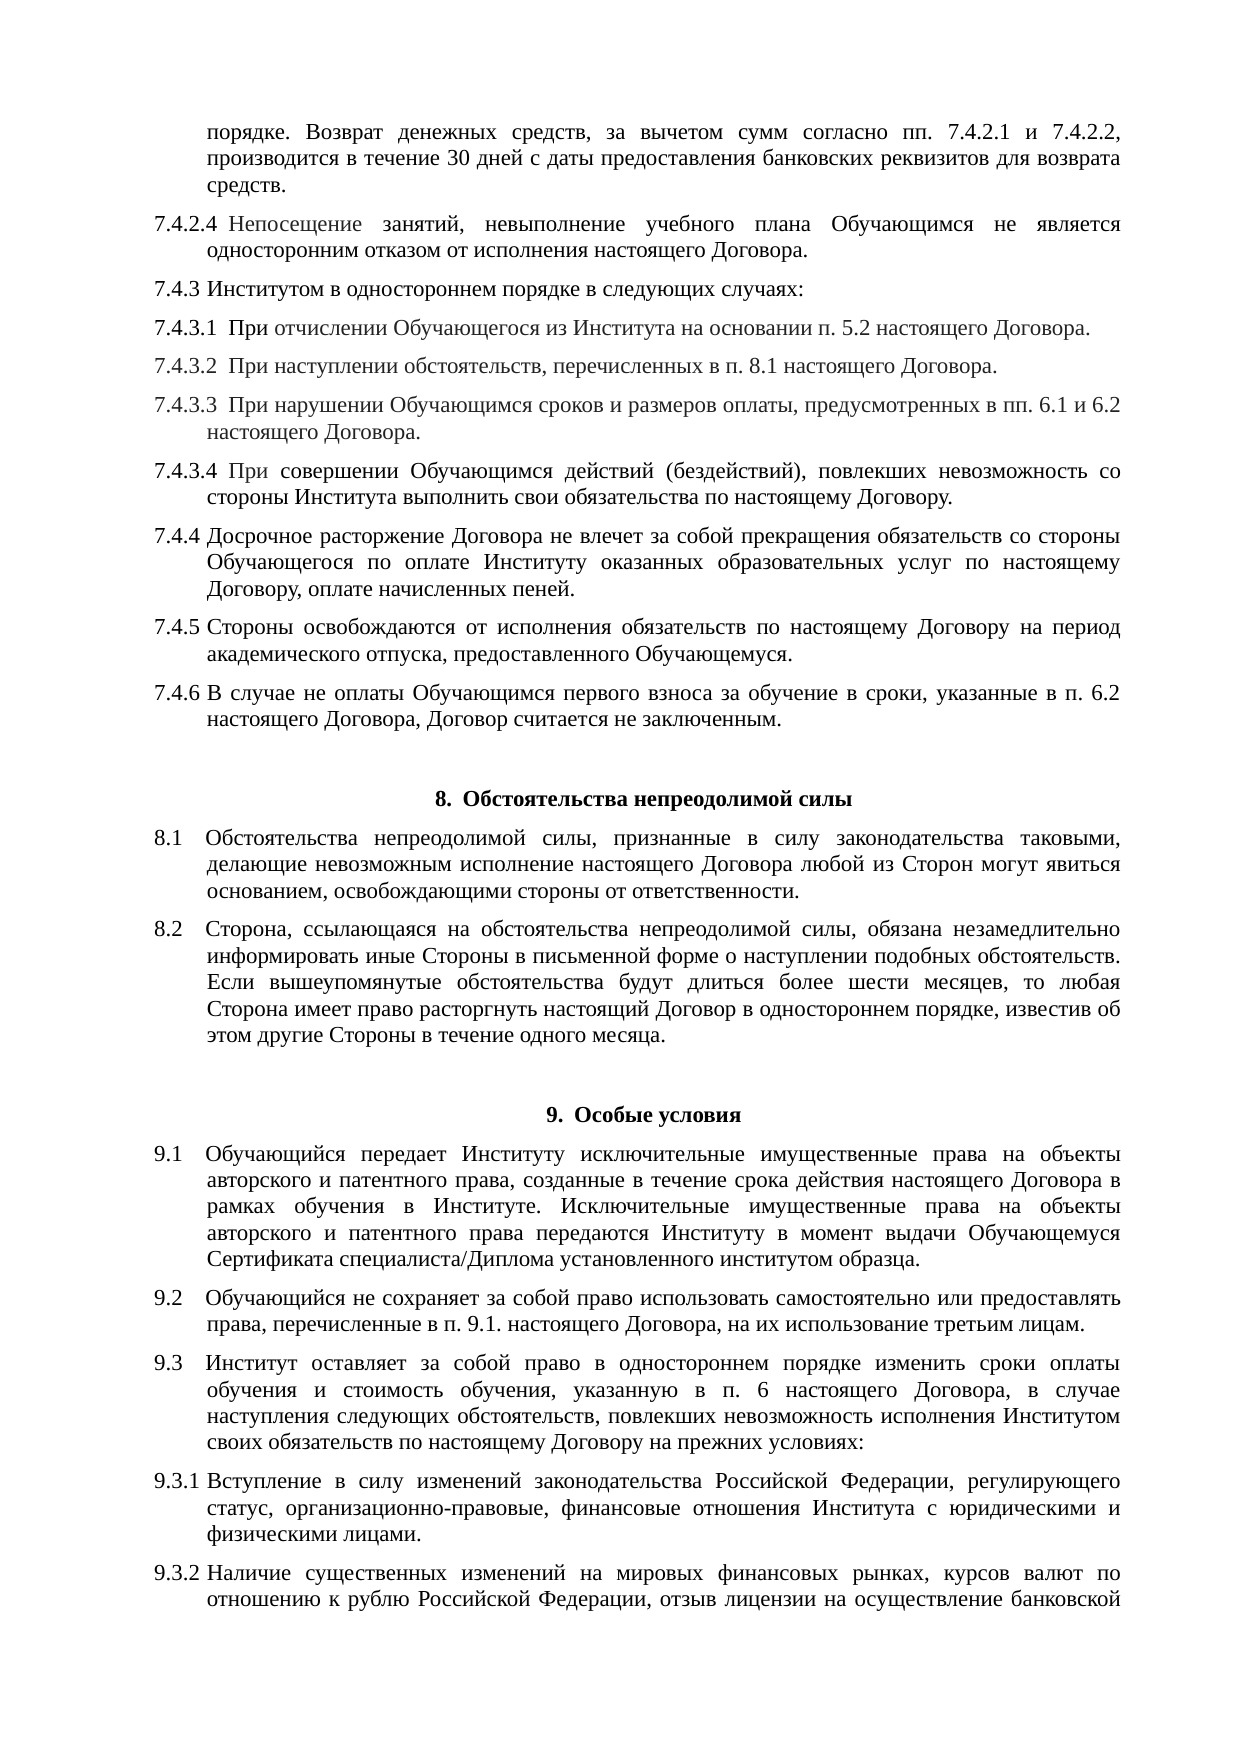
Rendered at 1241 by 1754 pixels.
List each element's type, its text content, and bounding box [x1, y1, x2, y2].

list Обучающийся не сохраняет за собой право использовать самостоятельно или предоставлять права, перечисленные в п. 9.1. настоящего Договора, на их использование третьим лицам. [148, 1284, 1122, 1337]
list Обучающийся передает Институту исключительные имущественные права на объекты авторского и патентного права, созданные в течение срока действия настоящего Договора в рамках обучения в Институте. Исключительные имущественные права на объекты авторского и патентного права передаются Институту в момент выдачи Обучающемуся Сертификата специалиста/Диплома установленного институтом образца. [148, 1140, 1122, 1272]
list Досрочное расторжение Договора не влечет за собой прекращения обязательств со стороны Обучающегося по оплате Институту оказанных образовательных услуг по настоящему Договору, оплате начисленных пеней. [148, 522, 1122, 601]
list При отчислении Обучающегося из Института на основании п. 5.2 настоящего Договора. [148, 314, 1122, 340]
list В случае не оплаты Обучающимся первого взноса за обучение в сроки, указанные в п. 6.2 настоящего Договора, Договор считается не заключенным. [148, 679, 1122, 731]
list При совершении Обучающимся действий (бездействий), повлекших невозможность со стороны Института выполнить свои обязательства по настоящему Договору. [148, 457, 1122, 509]
list Сторона, ссылающаяся на обстоятельства непреодолимой силы, обязана незамедлительно информировать иные Стороны в письменной форме о наступлении подобных обстоятельств. Если вышеупомянутые обстоятельства будут длиться более шести месяцев, то любая Сторона имеет право расторгнуть настоящий Договор в одностороннем порядке, известив об этом другие Стороны в течение одного месяца. [148, 916, 1122, 1047]
list Обстоятельства непреодолимой силы, признанные в силу законодательства таковыми, делающие невозможным исполнение настоящего Договора любой из Сторон могут явиться основанием, освобождающими стороны от ответственности. [148, 824, 1122, 903]
list При нарушении Обучающимся сроков и размеров оплаты, предусмотренных в пп. 6.1 и 6.2 настоящего Договора. [148, 391, 1122, 444]
list Особые условия [118, 1101, 1122, 1127]
list Институтом в одностороннем порядке в следующих случаях: [148, 275, 1122, 301]
list Стороны освобождаются от исполнения обязательств по настоящему Договору на период академического отпуска, предоставленного Обучающемуся. [148, 613, 1122, 666]
list При наступлении обстоятельств, перечисленных в п. 8.1 настоящего Договора. [148, 353, 1122, 379]
list Обстоятельства непреодолимой силы [118, 785, 1122, 811]
list Вступление в силу изменений законодательства Российской Федерации, регулирующего статус, организационно-правовые, финансовые отношения Института с юридическими и физическими лицами. [148, 1467, 1122, 1546]
list Институт оставляет за собой право в одностороннем порядке изменить сроки оплаты обучения и стоимость обучения, указанную в п. 6 настоящего Договора, в случае наступления следующих обстоятельств, повлекших невозможность исполнения Институтом своих обязательств по настоящему Договору на прежних условиях: [148, 1349, 1122, 1455]
list Непосещение занятий, невыполнение учебного плана Обучающимся не является односторонним отказом от исполнения настоящего Договора. [148, 210, 1122, 262]
list порядке. Возврат денежных средств, за вычетом сумм согласно пп. 7.4.2.1 и 7.4.2.2, производится в течение 30 дней с даты предоставления банковских реквизитов для возврата средств. [148, 118, 1122, 197]
list Наличие существенных изменений на мировых финансовых рынках, курсов валют по отношению к рублю Российской Федерации, отзыв лицензии на осуществление банковской [148, 1559, 1122, 1612]
